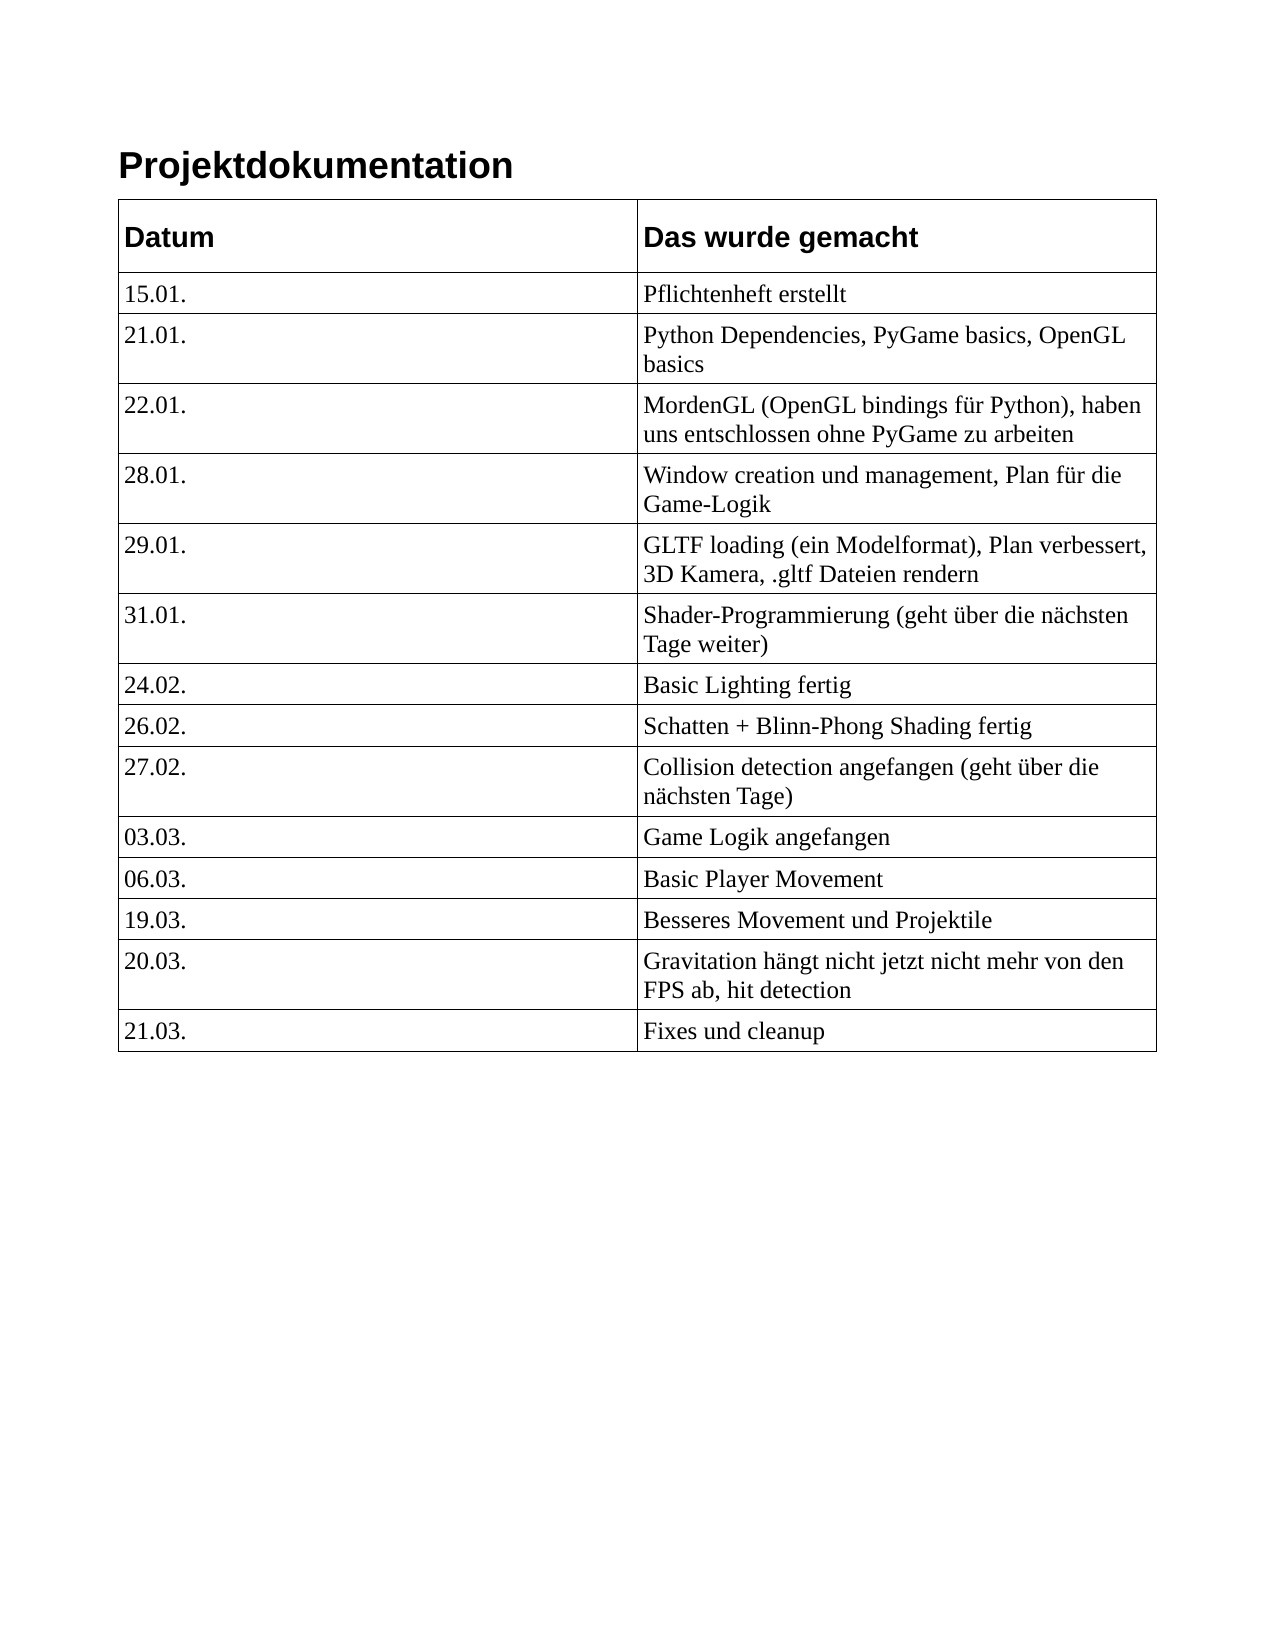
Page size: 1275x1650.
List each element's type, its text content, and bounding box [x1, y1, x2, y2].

table_header Datum [119, 200, 637, 272]
subtitle Projektdokumentation [118, 143, 1157, 186]
table_cell 06.03. [119, 858, 637, 898]
table_cell 29.01. [119, 524, 637, 593]
table_cell 31.01. [119, 594, 637, 663]
table_cell Besseres Movement und Projektile [638, 899, 1156, 939]
table_cell 21.03. [119, 1010, 637, 1051]
table_cell GLTF loading (ein Modelformat), Plan verbessert, 3D Kamera, .gltf Dateien rendern [638, 524, 1156, 593]
table_cell Collision detection angefangen (geht über die nächsten Tage) [638, 747, 1156, 816]
table_cell Gravitation hängt nicht jetzt nicht mehr von den FPS ab, hit detection [638, 940, 1156, 1009]
table_cell 19.03. [119, 899, 637, 939]
table_cell Pflichtenheft erstellt [638, 273, 1156, 313]
table_cell Fixes und cleanup [638, 1010, 1156, 1051]
table_cell 15.01. [119, 273, 637, 313]
table_cell Game Logik angefangen [638, 817, 1156, 857]
table_cell 24.02. [119, 664, 637, 704]
table_cell Shader-Programmierung (geht über die nächsten Tage weiter) [638, 594, 1156, 663]
table_cell 27.02. [119, 747, 637, 816]
table_cell Basic Player Movement [638, 858, 1156, 898]
table_cell Python Dependencies, PyGame basics, OpenGL basics [638, 314, 1156, 383]
table_cell 03.03. [119, 817, 637, 857]
table_cell 26.02. [119, 705, 637, 746]
table_cell 28.01. [119, 454, 637, 523]
table_cell Basic Lighting fertig [638, 664, 1156, 704]
table_cell Schatten + Blinn-Phong Shading fertig [638, 705, 1156, 746]
table_cell 22.01. [119, 384, 637, 453]
table_header Das wurde gemacht [638, 200, 1156, 272]
table_cell 20.03. [119, 940, 637, 1009]
table_cell MordenGL (OpenGL bindings für Python), haben uns entschlossen ohne PyGame zu arbeiten [638, 384, 1156, 453]
table_cell 21.01. [119, 314, 637, 383]
table_cell Window creation und management, Plan für die Game-Logik [638, 454, 1156, 523]
